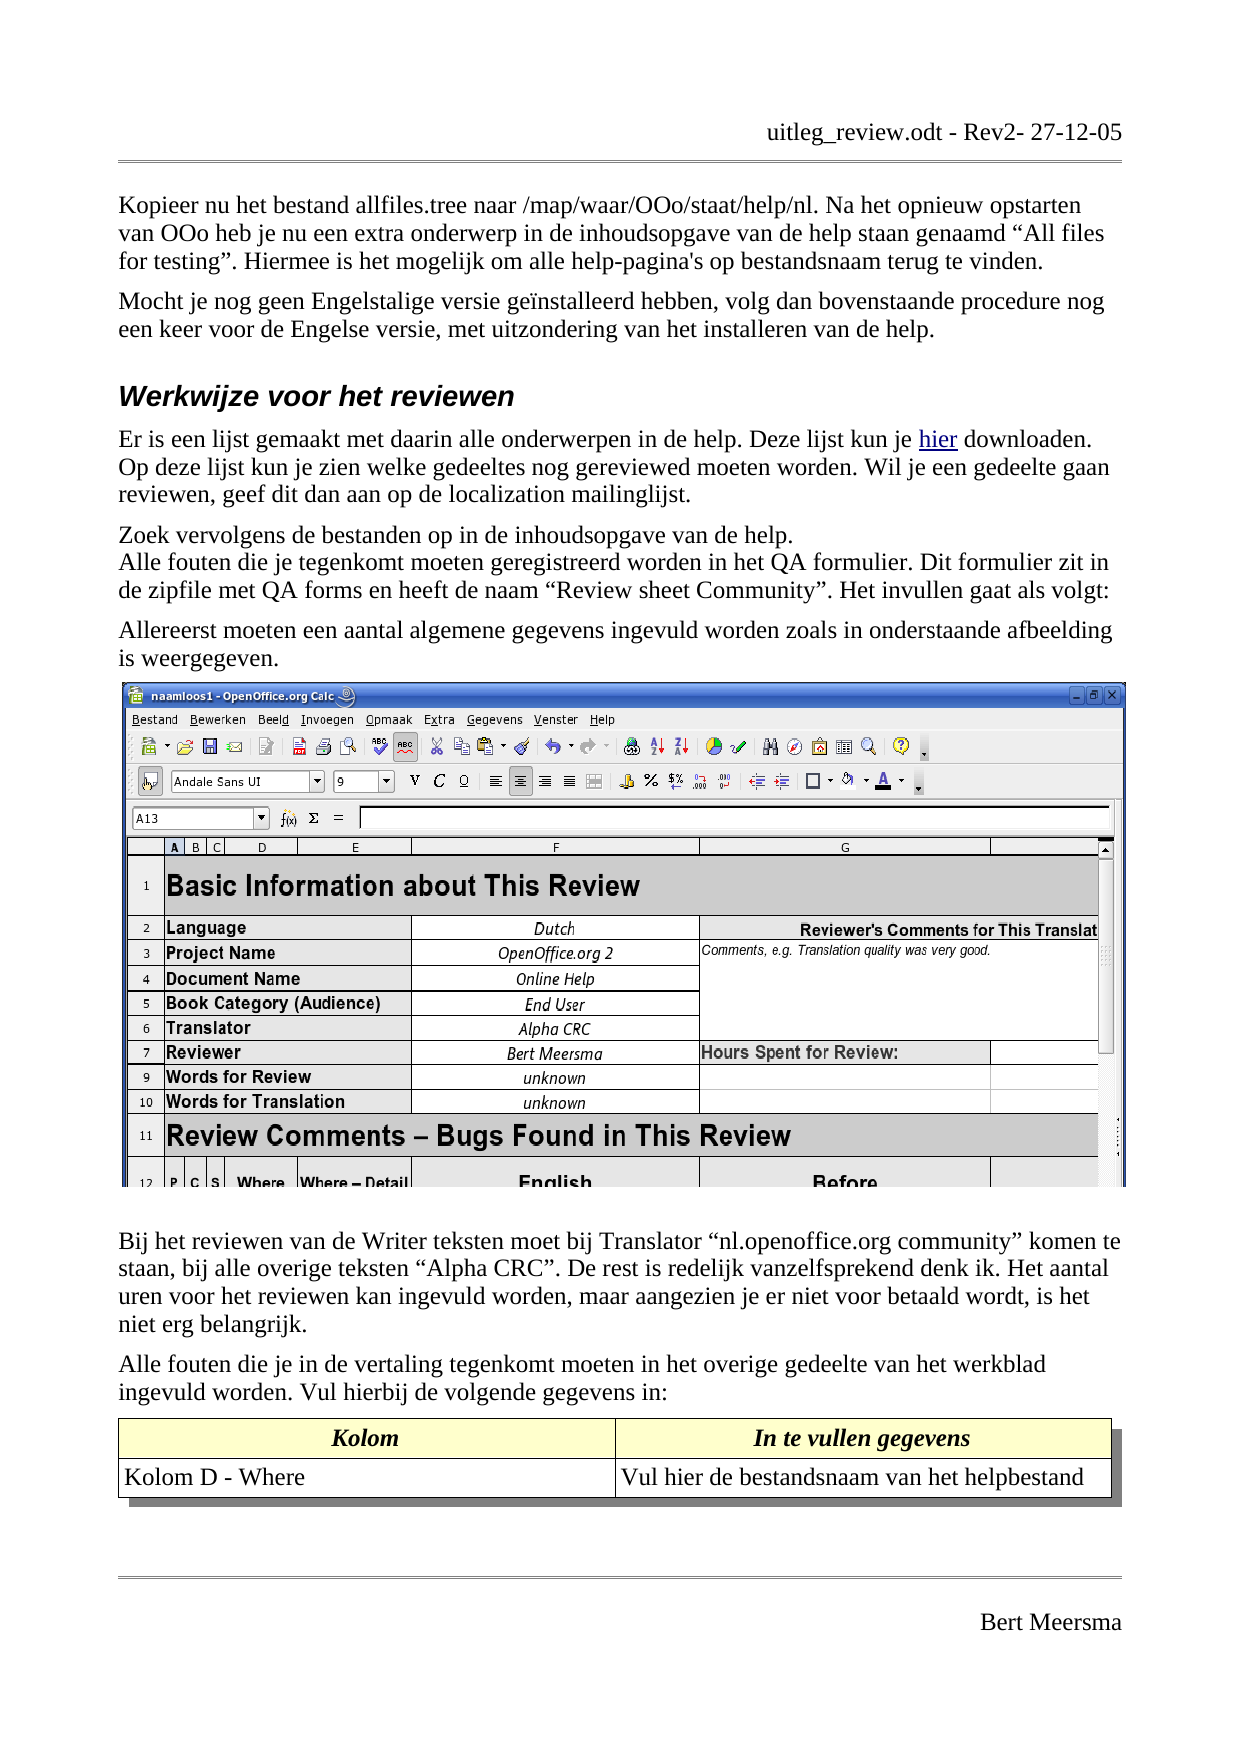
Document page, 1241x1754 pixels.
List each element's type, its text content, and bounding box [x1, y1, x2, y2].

text Zoek vervolgens de bestanden op in de inhoudsopgave van de help. Alle fouten die je tegenkomt moeten geregistreerd worden in het QA formulier. Dit formulier zit in de zipfile met QA forms en heeft de naam “Review sheet Community”. Het invullen gaat als volgt: [118, 521, 1122, 604]
table_header Kolom [119, 1419, 615, 1457]
table_header In te vullen gegevens [616, 1419, 1111, 1457]
table_cell Kolom D - Where [119, 1459, 615, 1497]
text Kopieer nu het bestand allfiles.tree naar /map/waar/OOo/staat/help/nl. Na het opnieuw opstarten van OOo heb je nu een extra onderwerp in de inhoudsopgave van de help staan genaamd “All files for testing”. Hiermee is het mogelijk om alle help-pagina's op bestandsnaam terug te vinden. [118, 191, 1122, 274]
text Alle fouten die je in de vertaling tegenkomt moeten in het overige gedeelte van het werkblad ingevuld worden. Vul hierbij de volgende gegevens in: [118, 1350, 1122, 1406]
subtitle Werkwijze voor het reviewen [118, 380, 1122, 413]
text Allereerst moeten een aantal algemene gegevens ingevuld worden zoals in onderstaande afbeelding is weergegeven. [118, 616, 1122, 672]
table_cell Vul hier de bestandsnaam van het helpbestand [616, 1459, 1111, 1497]
text Mocht je nog geen Engelstalige versie geïnstalleerd hebben, volg dan bovenstaande procedure nog een keer voor de Engelse versie, met uitzondering van het installeren van de help. [118, 287, 1122, 342]
text Bij het reviewen van de Writer teksten moet bij Translator “nl.openoffice.org community” komen te staan, bij alle overige teksten “Alpha CRC”. De rest is redelijk vanzelfsprekend denk ik. Het aantal uren voor het reviewen kan ingevuld worden, maar aangezien je er niet voor betaald wordt, is het niet erg belangrijk. [118, 1227, 1122, 1338]
picture [122, 682, 1126, 1187]
text Er is een lijst gemaakt met daarin alle onderwerpen in de help. Deze lijst kun je hier downloaden. Op deze lijst kun je zien welke gedeeltes nog gereviewed moeten worden. Wil je een gedeelte gaan reviewen, geef dit dan aan op de localization mailinglijst. [118, 425, 1122, 508]
